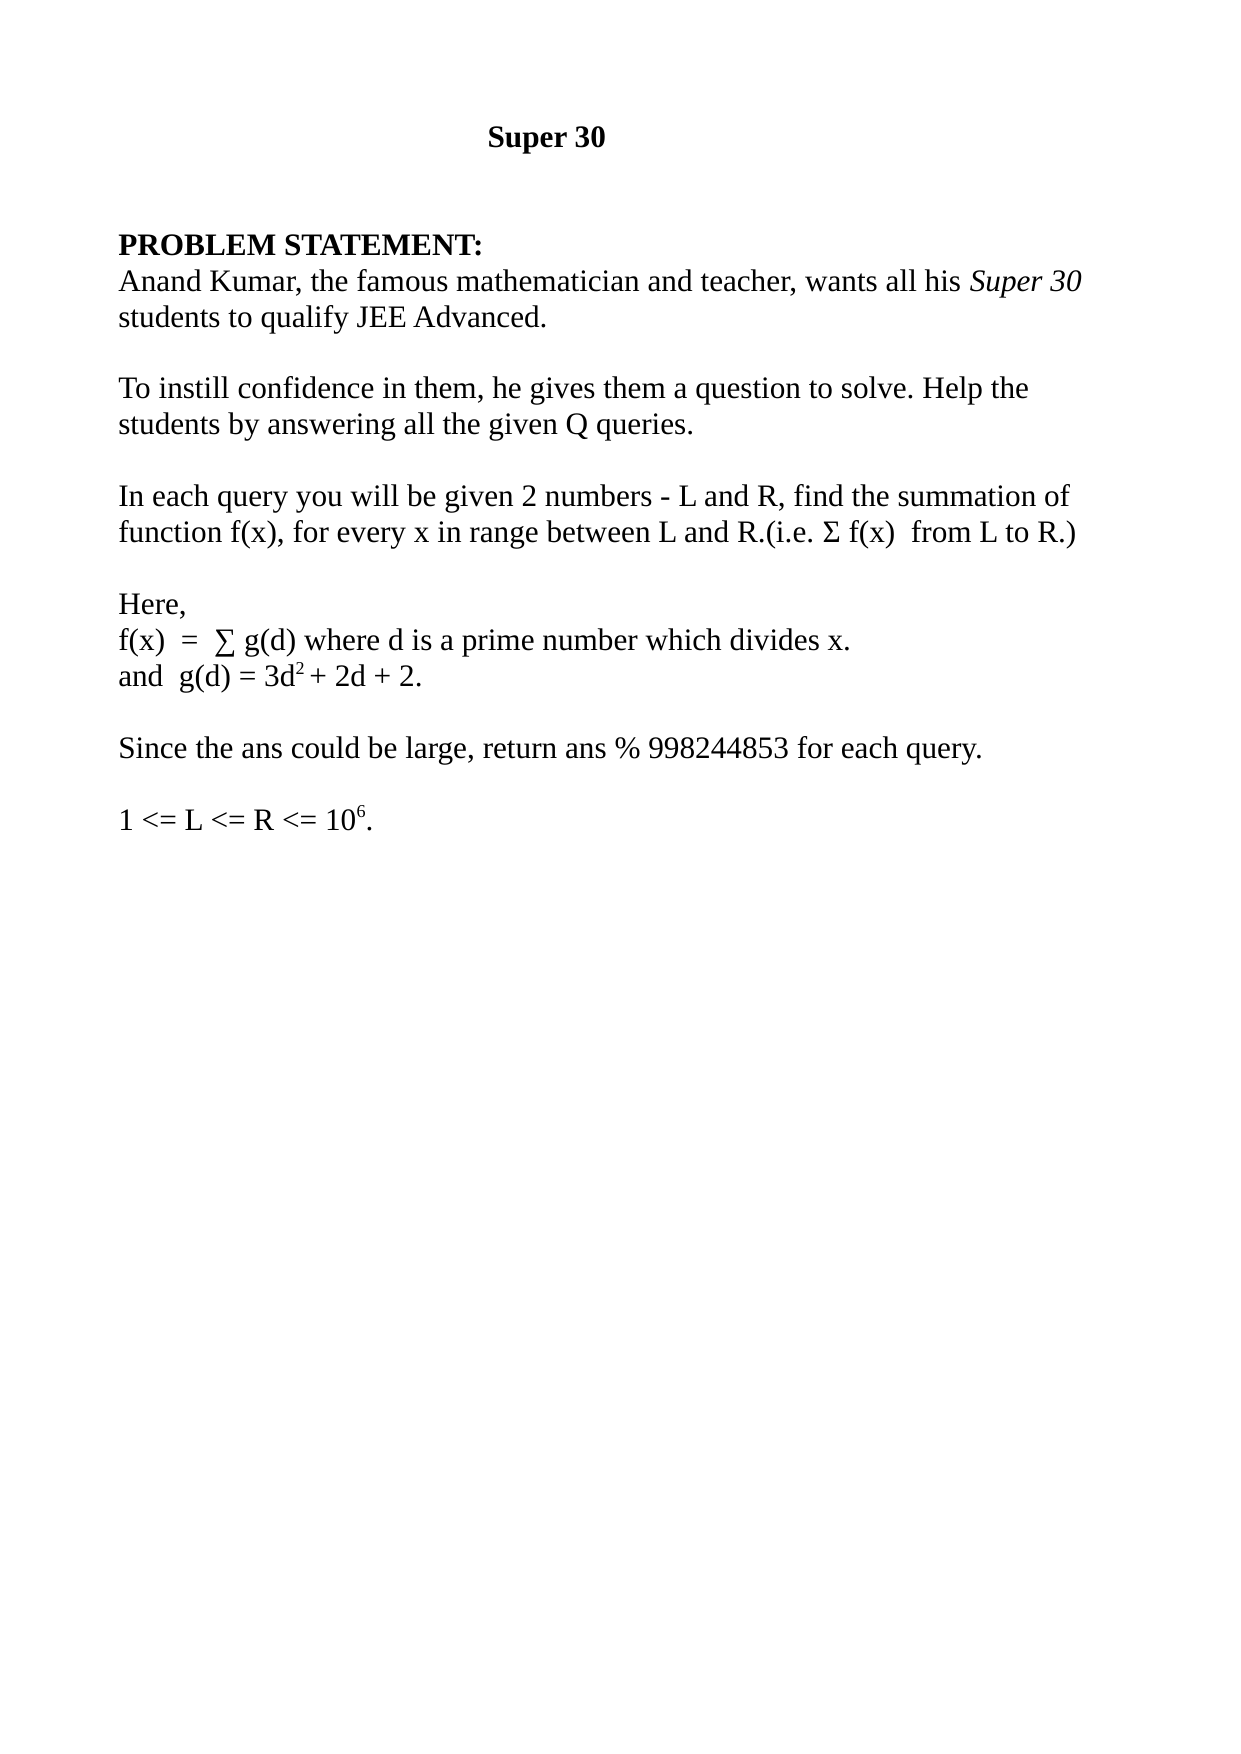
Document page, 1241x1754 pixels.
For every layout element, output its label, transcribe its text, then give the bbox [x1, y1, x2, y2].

text In each query you will be given 2 numbers - L and R, find the summation of function f(x), for every x in range between L and R.(i.e. Σ f(x) from L to R.) [118, 477, 1122, 549]
text Super 30 [118, 118, 1122, 190]
text Anand Kumar, the famous mathematician and teacher, wants all his Super 30 students to qualify JEE Advanced. [118, 262, 1122, 334]
text f(x) = ∑ g(d) where d is a prime number which divides x. [118, 621, 1122, 657]
text To instill confidence in them, he gives them a question to solve. Help the students by answering all the given Q queries. [118, 370, 1122, 442]
text 1 <= L <= R <= 106. [118, 801, 1122, 837]
text Since the ans could be large, return ans % 998244853 for each query. [118, 729, 1122, 765]
text Here, [118, 585, 1122, 621]
text and g(d) = 3d2 + 2d + 2. [118, 657, 1122, 693]
text PROBLEM STATEMENT: [118, 226, 1122, 262]
